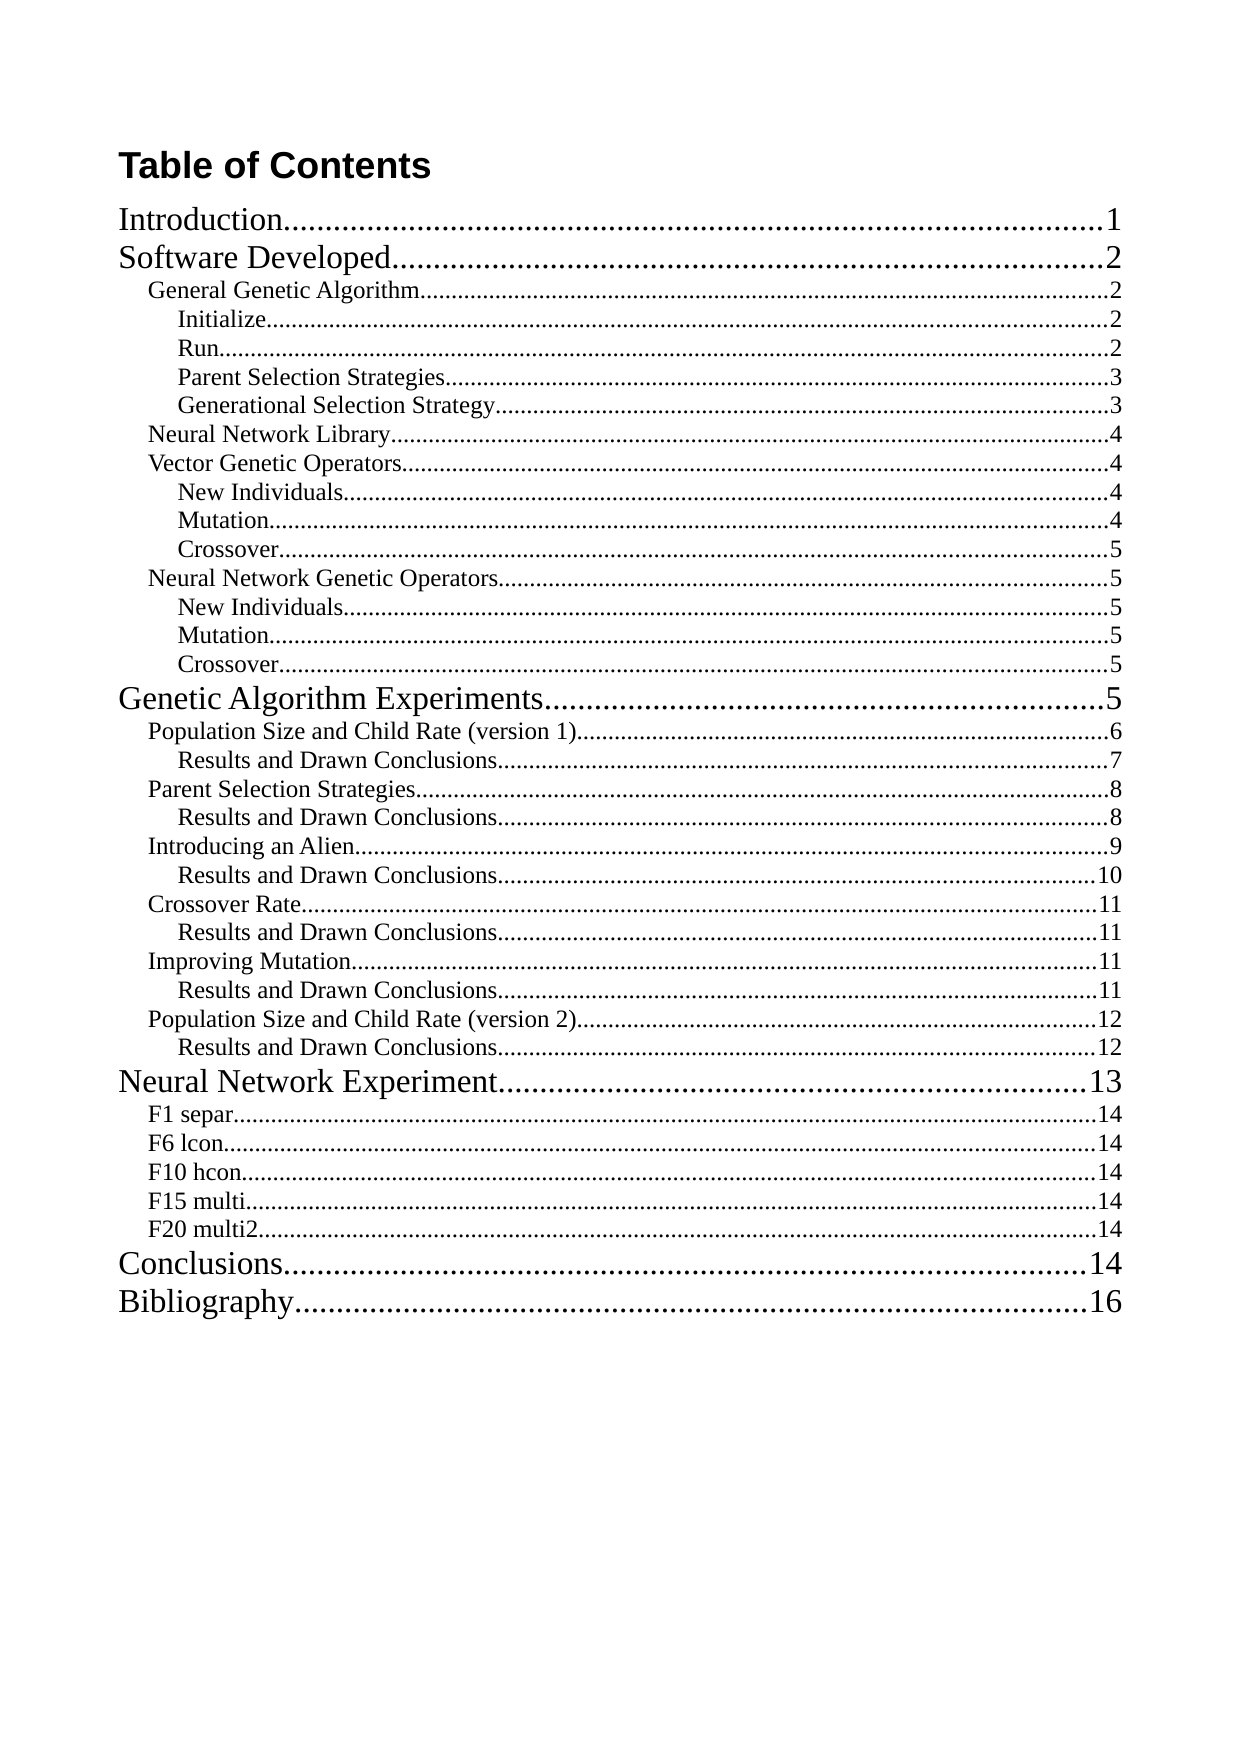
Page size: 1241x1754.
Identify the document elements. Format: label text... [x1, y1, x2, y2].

text Initialize 2 [118, 304, 1122, 333]
text Results and Drawn Conclusions 8 [118, 802, 1122, 831]
text F20 multi2 14 [148, 1214, 1122, 1243]
text Improving Mutation 11 [148, 946, 1122, 975]
text F10 hcon 14 [148, 1157, 1122, 1186]
text F1 separ 14 [148, 1099, 1122, 1128]
text Vector Genetic Operators 4 [148, 448, 1122, 477]
text New Individuals 5 [118, 592, 1122, 620]
text Population Size and Child Rate (version 2) 12 [148, 1004, 1122, 1032]
text Population Size and Child Rate (version 1) 6 [148, 716, 1122, 745]
text Introduction 1 [118, 199, 1122, 237]
text F6 lcon 14 [148, 1128, 1122, 1157]
text Parent Selection Strategies 3 [118, 362, 1122, 390]
text Crossover Rate 11 [148, 889, 1122, 917]
text Run 2 [118, 333, 1122, 362]
text Genetic Algorithm Experiments 5 [118, 678, 1122, 716]
text Crossover 5 [118, 534, 1122, 563]
subtitle Table of Contents [118, 143, 1122, 186]
text Results and Drawn Conclusions 7 [118, 745, 1122, 774]
text Software Developed 2 [118, 237, 1122, 275]
text Crossover 5 [118, 649, 1122, 678]
text Generational Selection Strategy 3 [118, 390, 1122, 419]
text Results and Drawn Conclusions 11 [118, 975, 1122, 1004]
text Neural Network Genetic Operators 5 [148, 563, 1122, 592]
text Bibliography 16 [118, 1282, 1122, 1320]
text Conclusions 14 [118, 1243, 1122, 1282]
text Parent Selection Strategies 8 [148, 774, 1122, 802]
text New Individuals 4 [118, 477, 1122, 505]
text Results and Drawn Conclusions 10 [118, 860, 1122, 889]
text Results and Drawn Conclusions 12 [118, 1032, 1122, 1061]
text General Genetic Algorithm 2 [148, 275, 1122, 304]
text Mutation 4 [118, 505, 1122, 534]
text Neural Network Library 4 [148, 419, 1122, 448]
text Mutation 5 [118, 620, 1122, 649]
text Introducing an Alien 9 [148, 831, 1122, 860]
text F15 multi 14 [148, 1186, 1122, 1214]
text Neural Network Experiment 13 [118, 1061, 1122, 1099]
text Results and Drawn Conclusions 11 [118, 917, 1122, 946]
